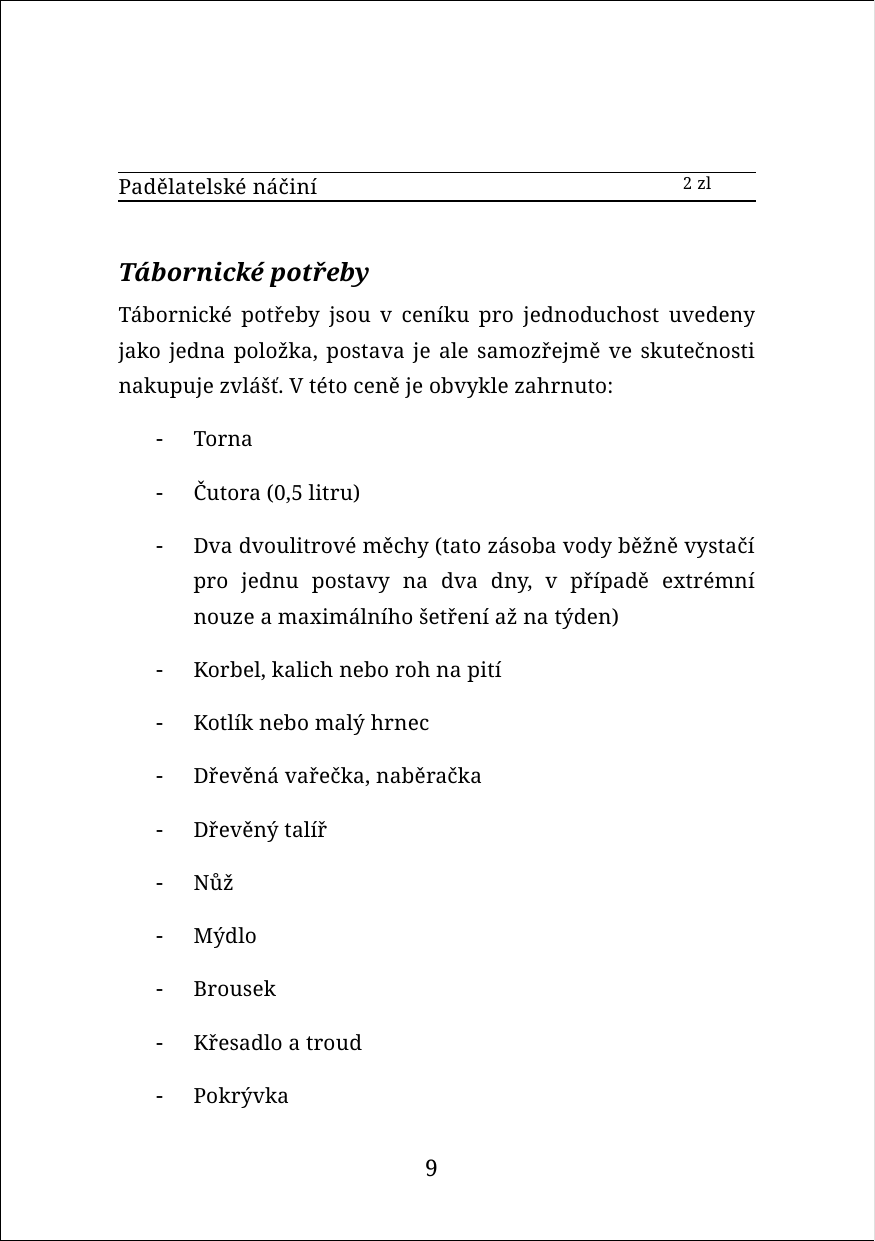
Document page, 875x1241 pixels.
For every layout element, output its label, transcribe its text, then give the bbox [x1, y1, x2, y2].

table_cell Padělatelské náčiní [118, 173, 638, 200]
text Tábornické potřeby jsou v ceníku pro jednoduchost uvedeny jako jedna položka, postava je ale samozřejmě ve skutečnosti nakupuje zvlášť. V této ceně je obvykle zahrnuto: [118, 300, 756, 400]
list Dva dvoulitrové měchy (tato zásoba vody běžně vystačí pro jednu postavy na dva dny, v případě extrémní nouze a maximálního šetření až na týden) [156, 531, 756, 630]
list Pokrývka [156, 1081, 756, 1109]
list Čutora (0,5 litru) [156, 478, 756, 506]
list Mýdlo [156, 921, 756, 950]
list Korbel, kalich nebo roh na pití [156, 655, 756, 684]
subtitle Tábornické potřeby [118, 254, 756, 288]
list Brousek [156, 974, 756, 1003]
list Nůž [156, 868, 756, 897]
list Dřevěná vařečka, naběračka [156, 762, 756, 790]
list Křesadlo a troud [156, 1028, 756, 1056]
table_cell 2 zl [638, 173, 756, 200]
list Dřevěný talíř [156, 815, 756, 843]
list Torna [156, 424, 756, 453]
list Kotlík nebo malý hrnec [156, 708, 756, 737]
